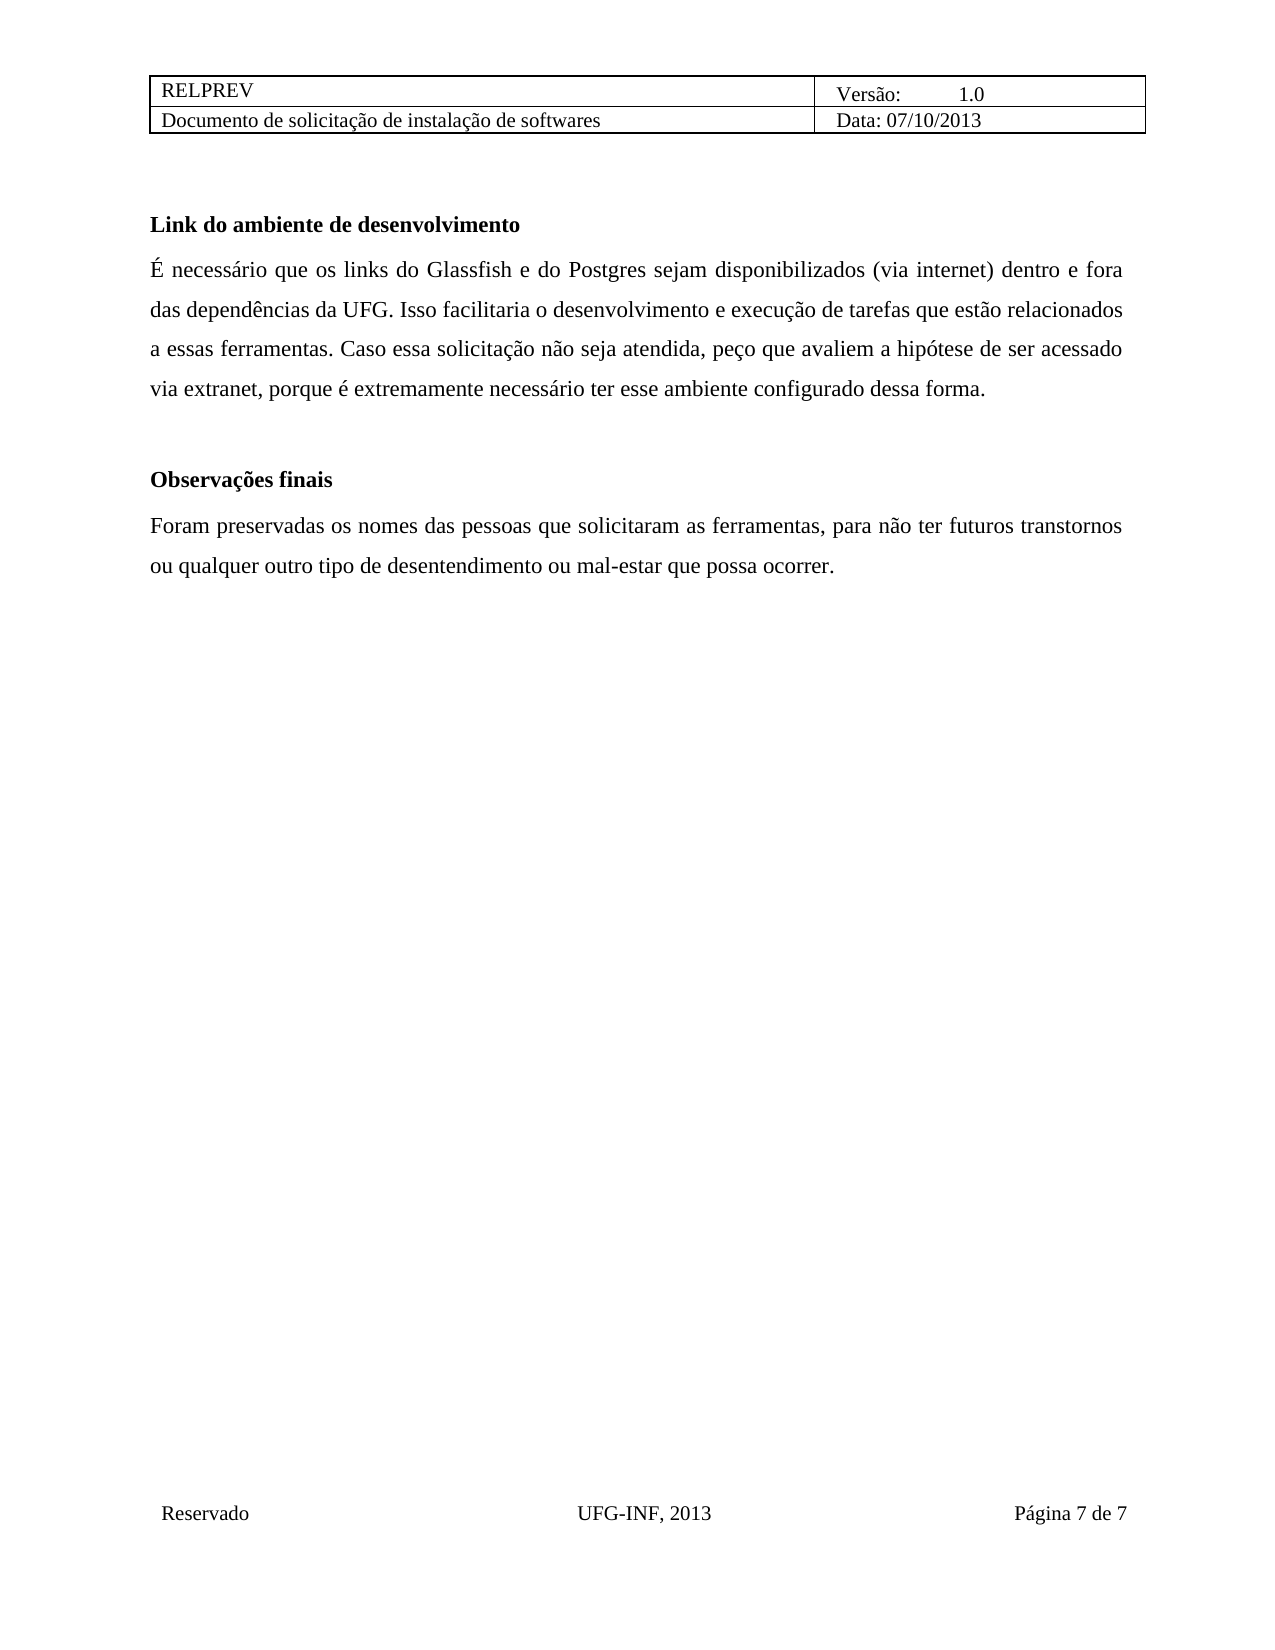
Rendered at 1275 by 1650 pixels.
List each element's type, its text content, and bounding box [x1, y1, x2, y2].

text É necessário que os links do Glassfish e do Postgres sejam disponibilizados (via internet) dentro e fora das dependências da UFG. Isso facilitaria o desenvolvimento e execução de tarefas que estão relacionados a essas ferramentas. Caso essa solicitação não seja atendida, peço que avaliem a hipótese de ser acessado via extranet, porque é extremamente necessário ter esse ambiente configurado dessa forma. [150, 257, 1125, 401]
subtitle Link do ambiente de desenvolvimento [150, 211, 1125, 237]
text Foram preservadas os nomes das pessoas que solicitaram as ferramentas, para não ter futuros transtornos ou qualquer outro tipo de desentendimento ou mal-estar que possa ocorrer. [150, 512, 1125, 578]
subtitle Observações finais [150, 466, 1125, 493]
